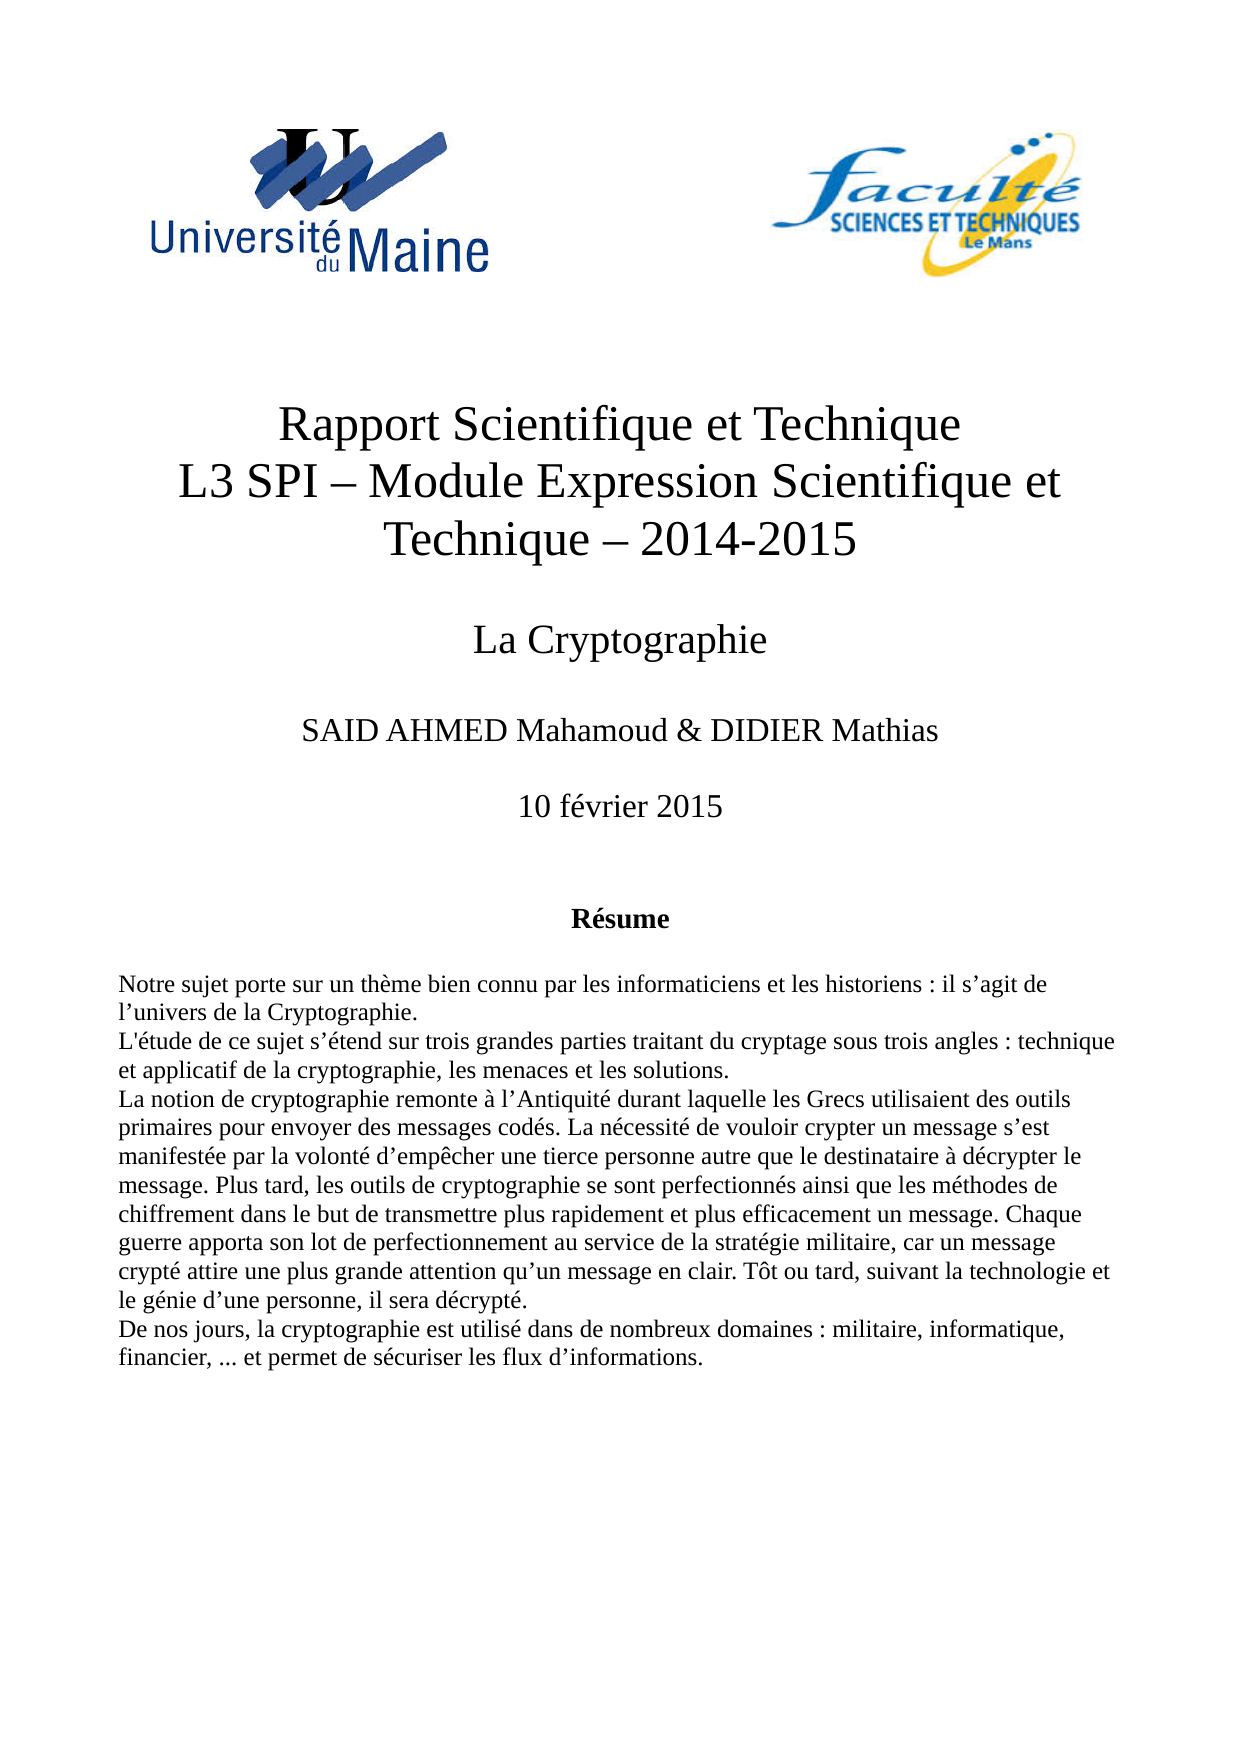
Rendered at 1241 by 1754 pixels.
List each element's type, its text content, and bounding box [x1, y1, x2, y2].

text Notre sujet porte sur un thème bien connu par les informaticiens et les historiens : il s’agit de l’univers de la Cryptographie. [118, 969, 1122, 1026]
text Rapport Scientifique et Technique [118, 394, 1122, 451]
picture [770, 129, 1083, 279]
text SAID AHMED Mahamoud & DIDIER Mathias [118, 710, 1122, 748]
text L3 SPI – Module Expression Scientifique et Technique – 2014-2015 [118, 451, 1122, 566]
text La Cryptographie [118, 614, 1122, 662]
text De nos jours, la cryptographie est utilisé dans de nombreux domaines : militaire, informatique, financier, ... et permet de sécuriser les flux d’informations. [118, 1314, 1122, 1371]
picture [151, 129, 489, 272]
text L'étude de ce sujet s’étend sur trois grandes parties traitant du cryptage sous trois angles : technique et applicatif de la cryptographie, les menaces et les solutions. [118, 1026, 1122, 1084]
text 10 février 2015 [118, 787, 1122, 825]
text La notion de cryptographie remonte à l’Antiquité durant laquelle les Grecs utilisaient des outils primaires pour envoyer des messages codés. La nécessité de vouloir crypter un message s’est manifestée par la volonté d’empêcher une tierce personne autre que le destinataire à décrypter le message. Plus tard, les outils de cryptographie se sont perfectionnés ainsi que les méthodes de chiffrement dans le but de transmettre plus rapidement et plus efficacement un message. Chaque guerre apporta son lot de perfectionnement au service de la stratégie militaire, car un message crypté attire une plus grande attention qu’un message en clair. Tôt ou tard, suivant la technologie et le génie d’une personne, il sera décrypté. [118, 1084, 1122, 1314]
text Résume [118, 902, 1122, 935]
